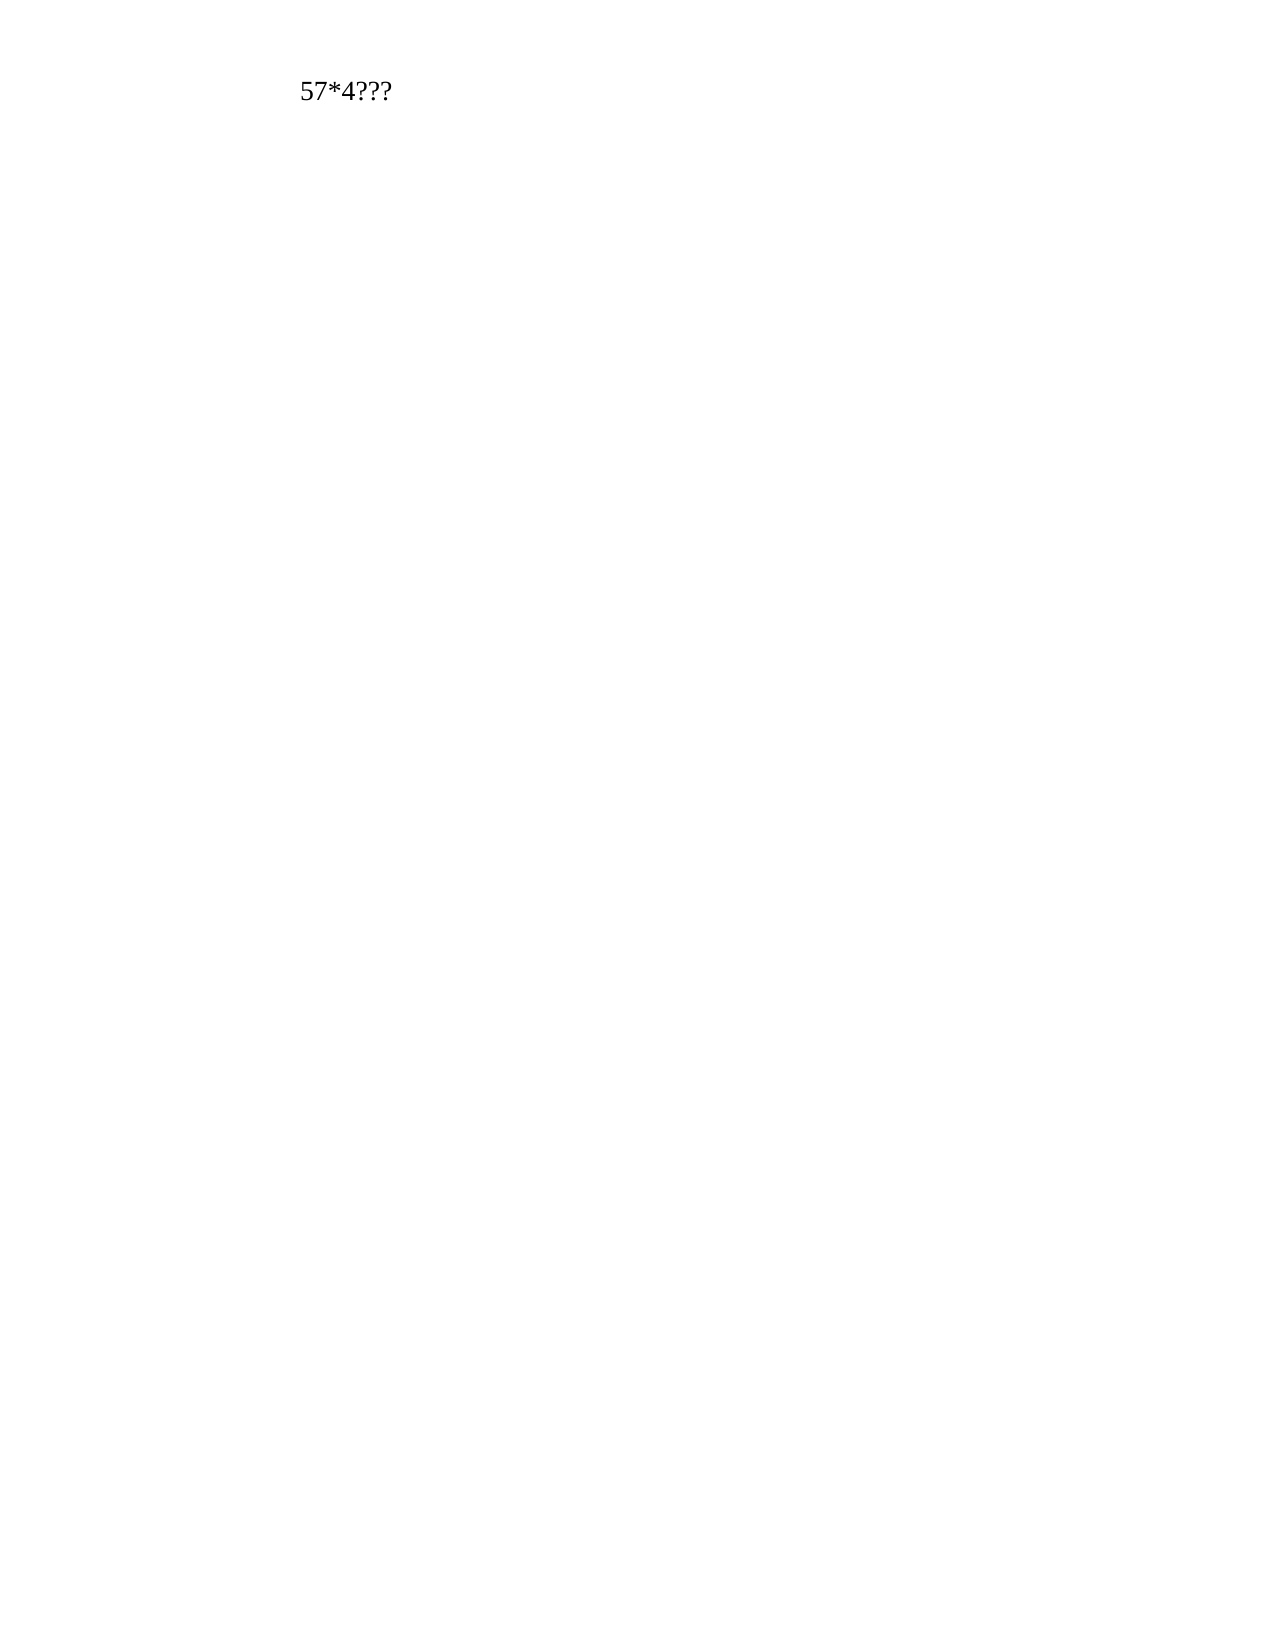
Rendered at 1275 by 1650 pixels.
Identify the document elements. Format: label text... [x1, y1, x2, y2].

list 57*4??? [187, 75, 1125, 107]
